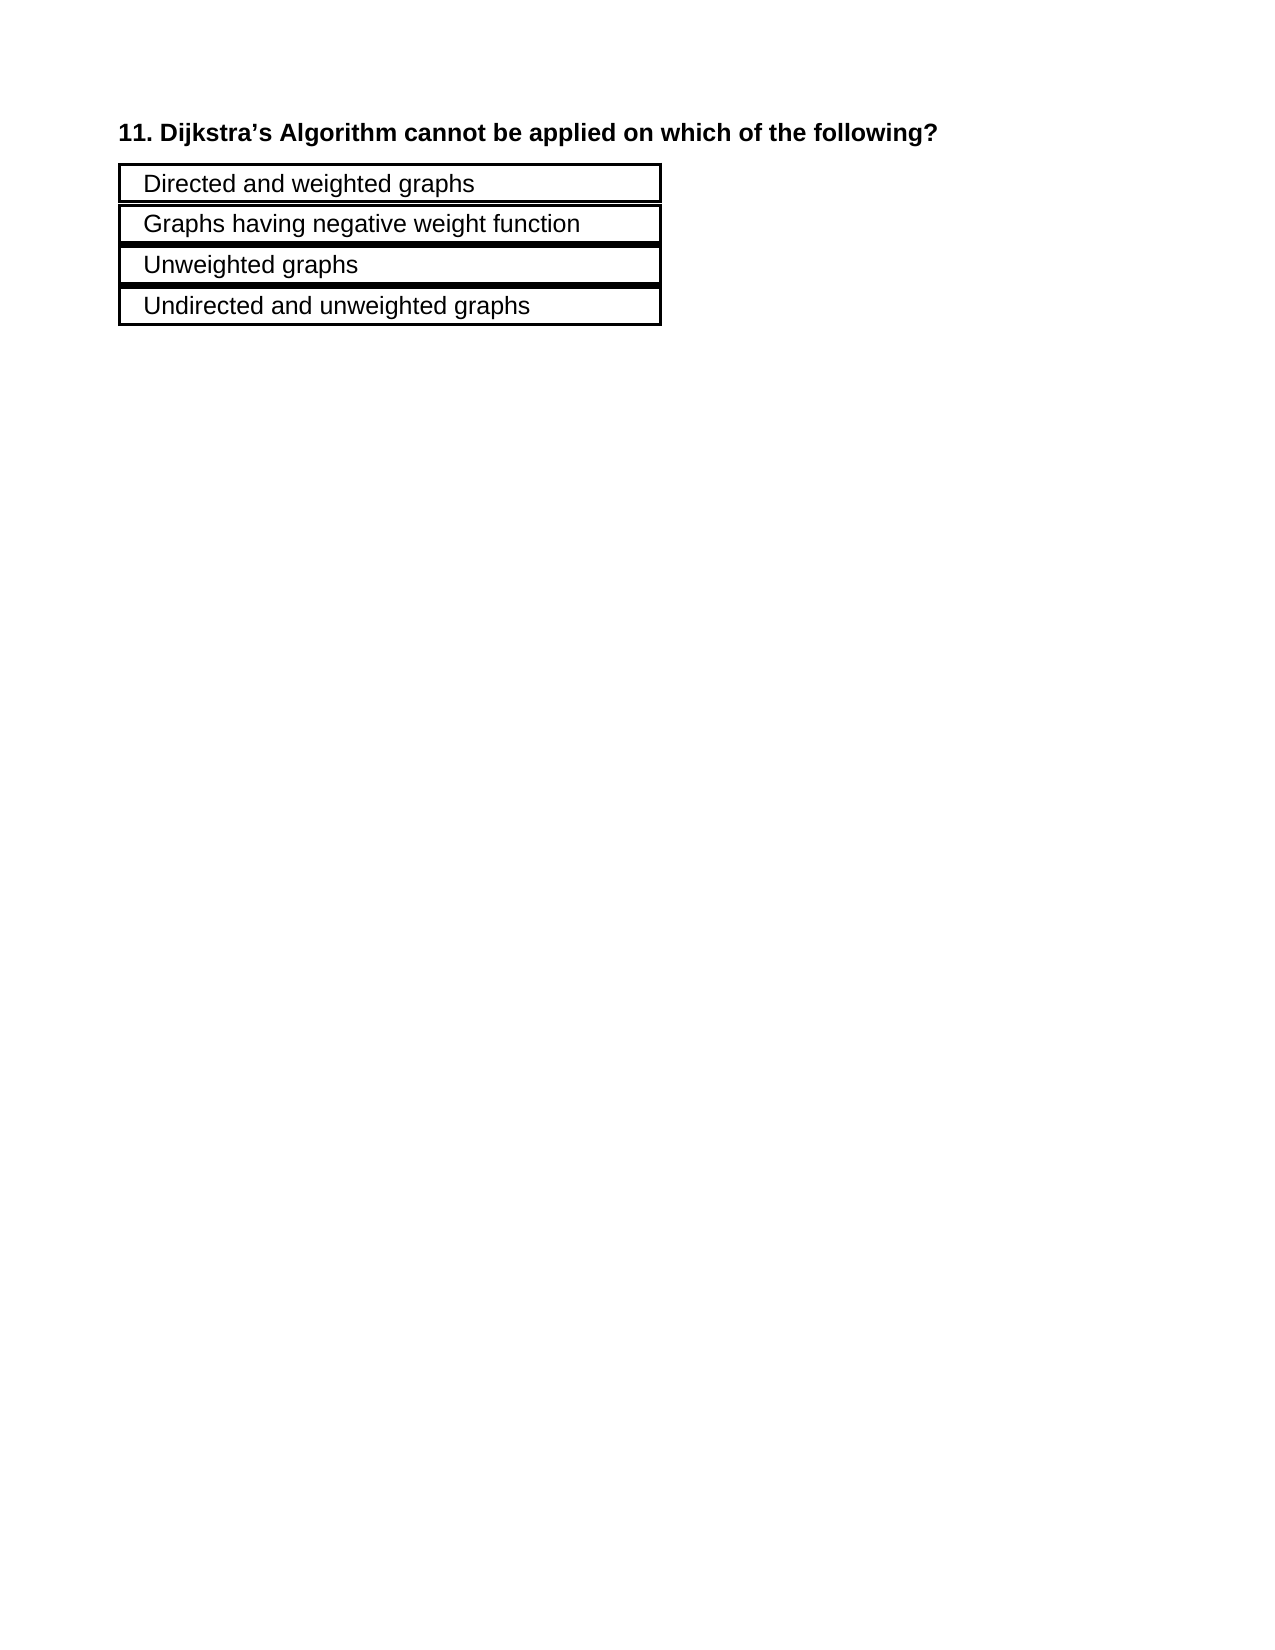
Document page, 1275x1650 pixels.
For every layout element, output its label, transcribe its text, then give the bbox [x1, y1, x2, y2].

table_cell Unweighted graphs [121, 248, 659, 282]
table_cell Undirected and unweighted graphs [121, 289, 659, 323]
table_header Directed and weighted graphs [121, 166, 659, 200]
subtitle 11. Dijkstra’s Algorithm cannot be applied on which of the following? [118, 118, 1157, 147]
table_cell Graphs having negative weight function [121, 207, 659, 241]
